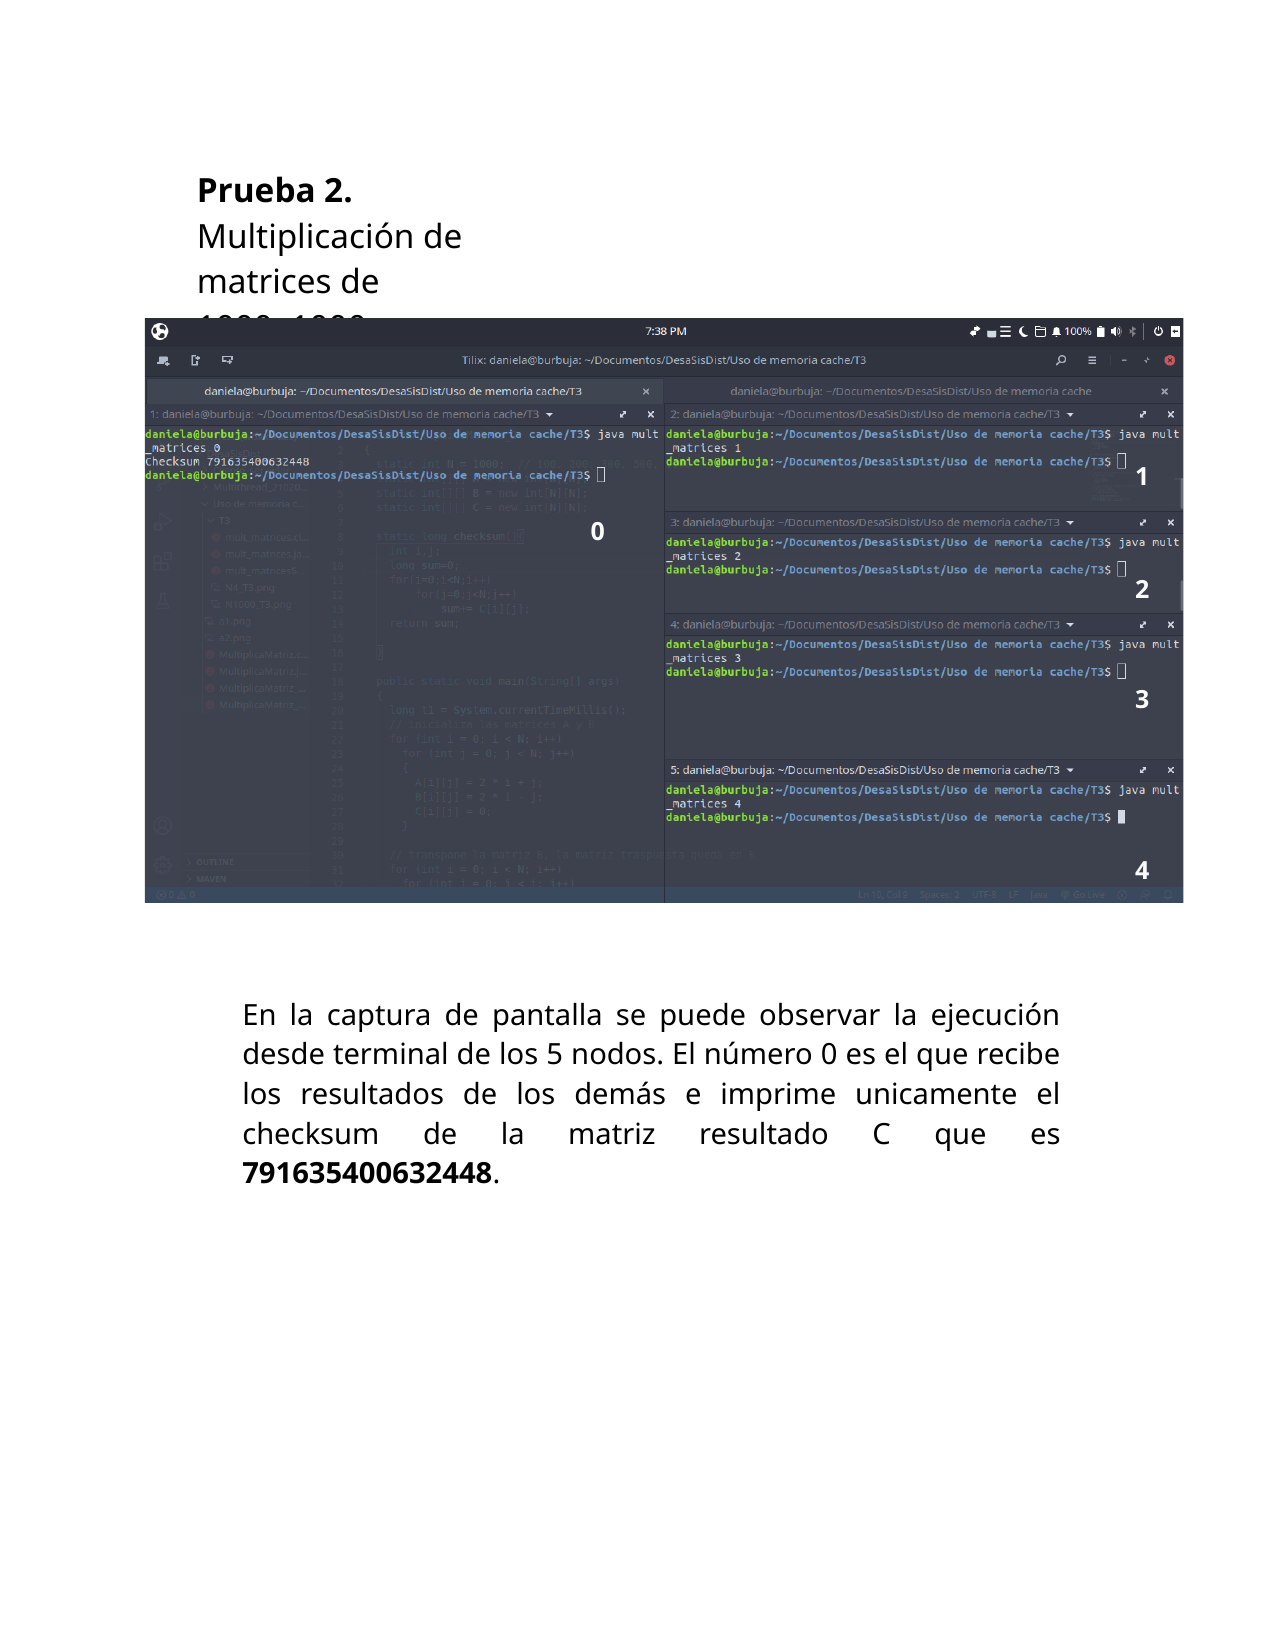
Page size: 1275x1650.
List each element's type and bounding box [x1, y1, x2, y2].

picture [144, 318, 1184, 903]
